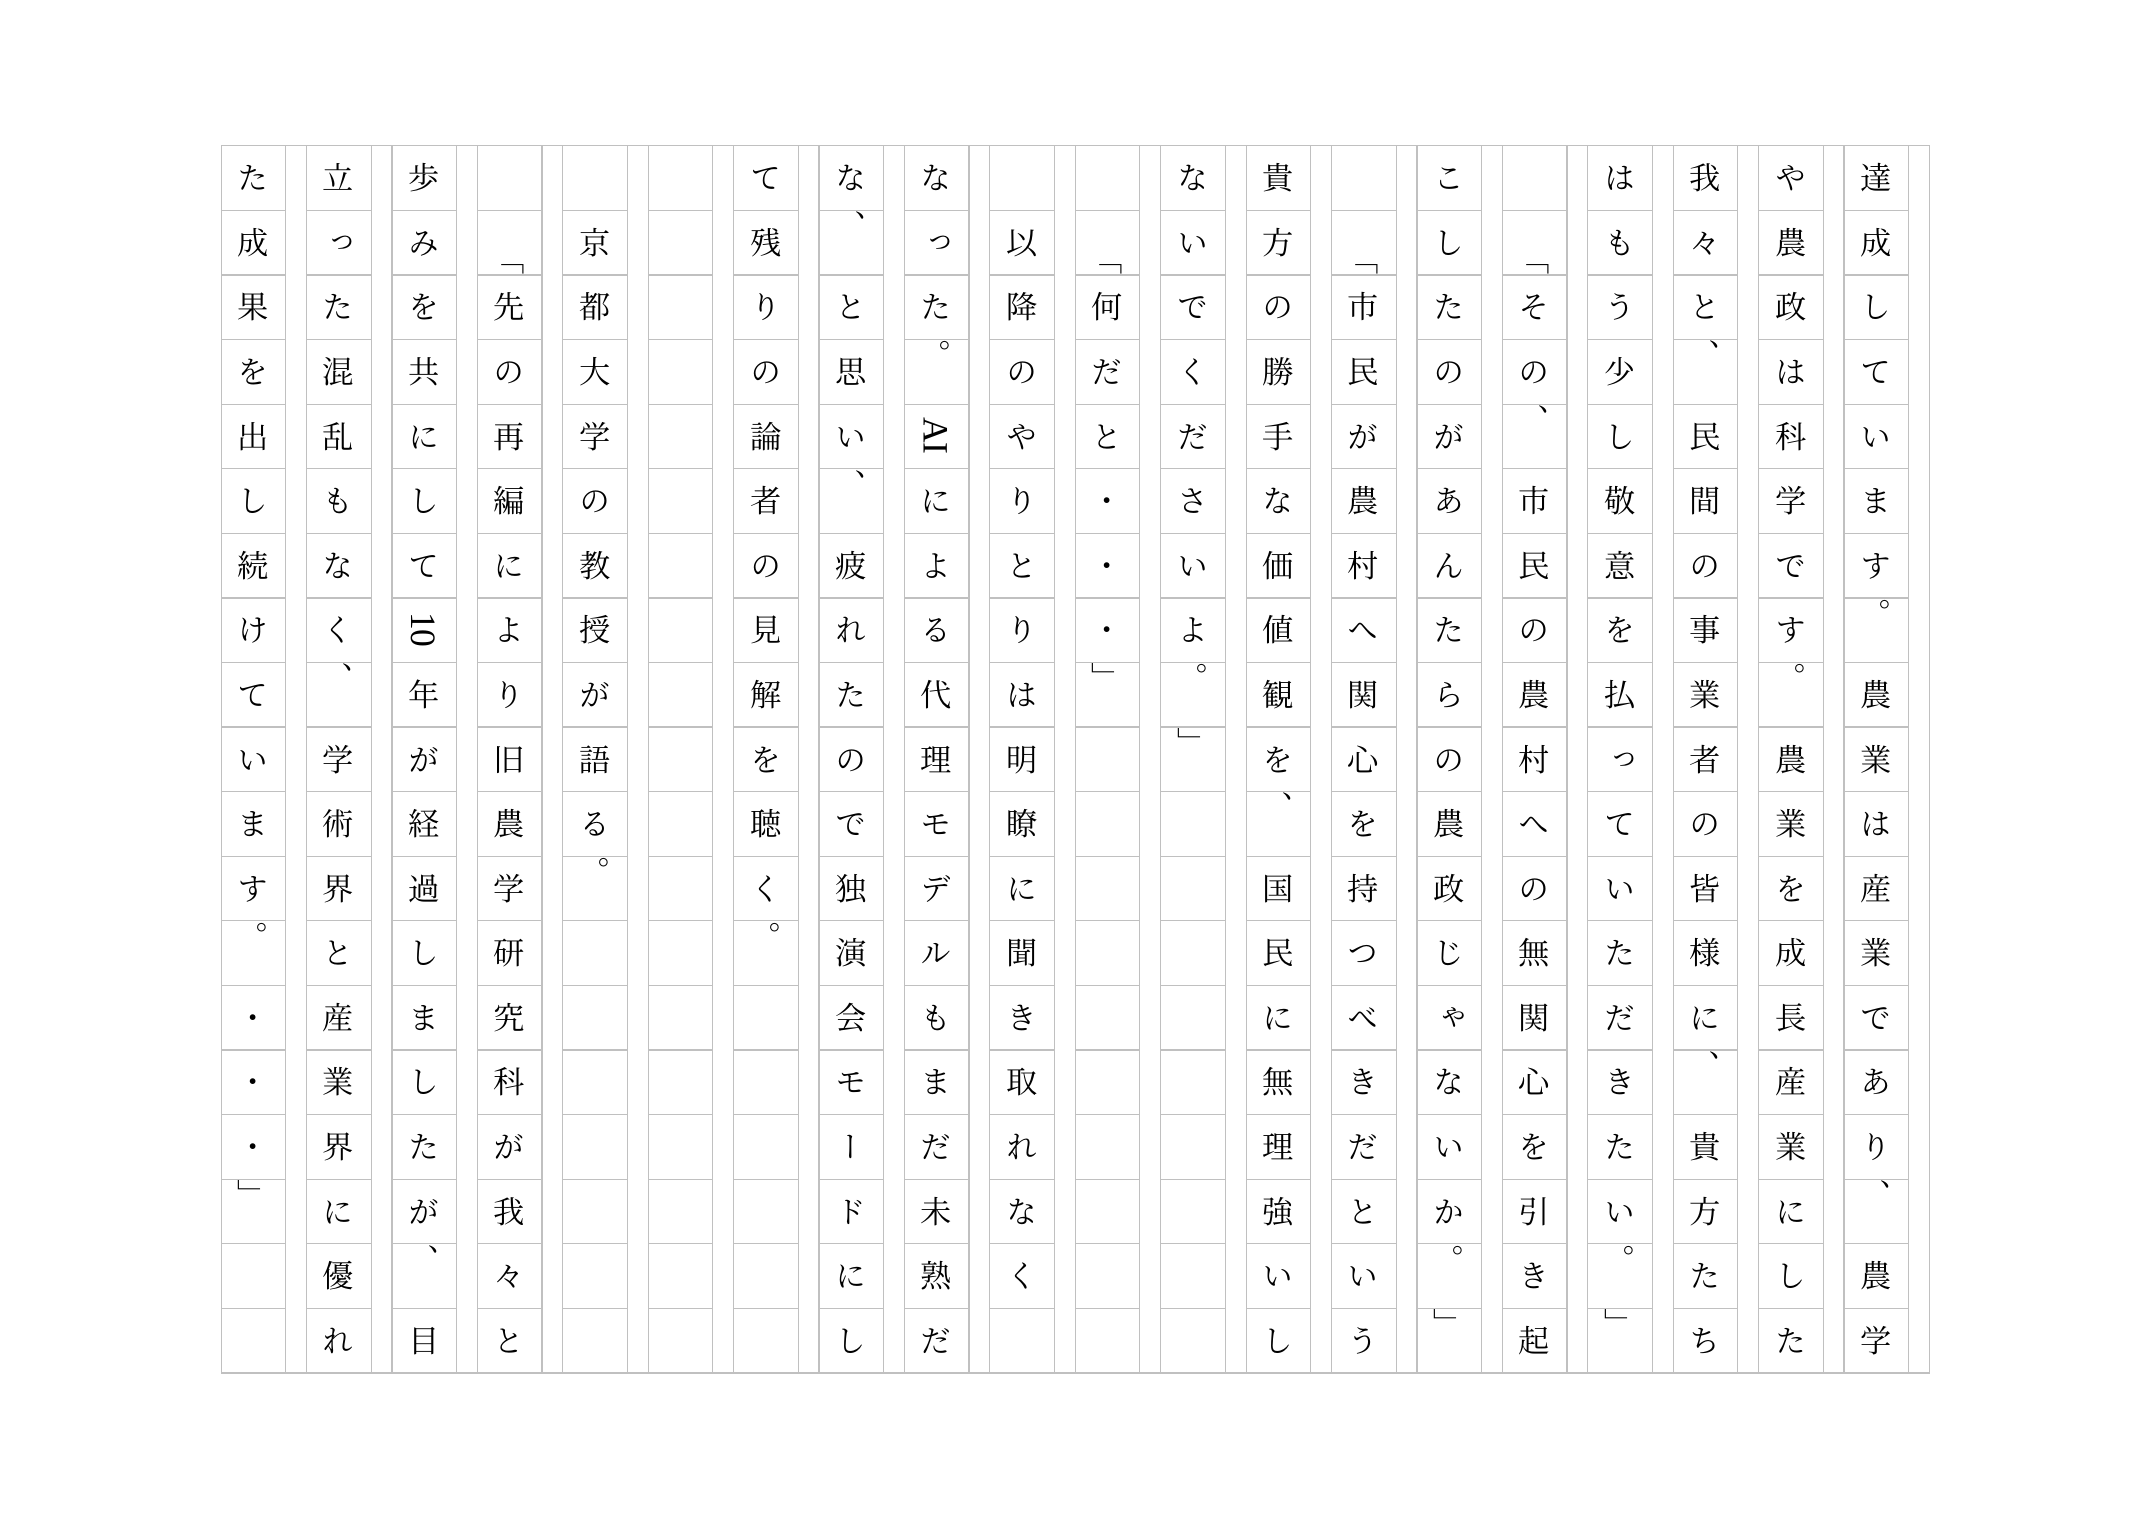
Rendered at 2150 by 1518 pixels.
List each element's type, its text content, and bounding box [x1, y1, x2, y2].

text 「市民が農村へ関心を持つべきだという貴方の勝手な価値観を、国民に無理強いしないでくださいよ。」 [1161, 1244, 1225, 1308]
text 以降のやりとりは明瞭に聞き取れなくなった。AIによる代理モデルもまだ未熟だな、と思い、疲れたので独演会モードにして残りの論者の見解を聴く。 [734, 340, 798, 404]
text 以降のやりとりは明瞭に聞き取れなくなった。AIによる代理モデルもまだ未熟だな、と思い、疲れたので独演会モードにして残りの論者の見解を聴く。 [820, 534, 883, 597]
text 以降のやりとりは明瞭に聞き取れなくなった。AIによる代理モデルもまだ未熟だな、と思い、疲れたので独演会モードにして残りの論者の見解を聴く。 [734, 986, 798, 1049]
text 「その、市民の農村への無関心を引き起こしたのがあんたらの農政じゃないか。」 [1418, 986, 1481, 1049]
text 授 [563, 599, 627, 662]
text 「その、市民の農村への無関心を引き起こしたのがあんたらの農政じゃないか。」 [1418, 276, 1481, 339]
text 「先の再編により旧農学研究科が我々と歩みを共にして10年が経過しましたが、目立った混乱もなく、学術界と産業界に優れた成果を出し続けています。・・・」 [307, 792, 371, 856]
text と [1076, 405, 1139, 468]
text 「先の再編により旧農学研究科が我々と歩みを共にして10年が経過しましたが、目立った混乱もなく、学術界と産業界に優れた成果を出し続けています。・・・」 [307, 986, 371, 1049]
text [563, 146, 627, 210]
text 「その、市民の農村への無関心を引き起こしたのがあんたらの農政じゃないか。」 [1418, 857, 1481, 920]
text 「先の再編により旧農学研究科が我々と歩みを共にして10年が経過しましたが、目立った混乱もなく、学術界と産業界に優れた成果を出し続けています。・・・」 [307, 1051, 371, 1114]
text 以降のやりとりは明瞭に聞き取れなくなった。AIによる代理モデルもまだ未熟だな、と思い、疲れたので独演会モードにして残りの論者の見解を聴く。 [820, 792, 883, 856]
text だ [1076, 340, 1139, 404]
text 「市民が農村へ関心を持つべきだという貴方の勝手な価値観を、国民に無理強いしないでくださいよ。」 [1332, 405, 1396, 468]
text 以降のやりとりは明瞭に聞き取れなくなった。AIによる代理モデルもまだ未熟だな、と思い、疲れたので独演会モードにして残りの論者の見解を聴く。 [905, 146, 968, 210]
text 「市民が農村へ関心を持つべきだという貴方の勝手な価値観を、国民に無理強いしないでくださいよ。」 [1332, 1244, 1396, 1308]
text 「先の再編により旧農学研究科が我々と歩みを共にして10年が経過しましたが、目立った混乱もなく、学術界と産業界に優れた成果を出し続けています。・・・」 [478, 986, 541, 1049]
text 「その、市民の農村への無関心を引き起こしたのがあんたらの農政じゃないか。」 [1418, 1180, 1481, 1243]
text 「先の再編により旧農学研究科が我々と歩みを共にして10年が経過しましたが、目立った混乱もなく、学術界と産業界に優れた成果を出し続けています。・・・」 [478, 599, 541, 662]
text [1076, 1115, 1139, 1179]
text 「市民が農村へ関心を持つべきだという貴方の勝手な価値観を、国民に無理強いしないでくださいよ。」 [1332, 534, 1396, 597]
text 「先の再編により旧農学研究科が我々と歩みを共にして10年が経過しましたが、目立った混乱もなく、学術界と産業界に優れた成果を出し続けています。・・・」 [222, 340, 285, 404]
text 以降のやりとりは明瞭に聞き取れなくなった。AIによる代理モデルもまだ未熟だな、と思い、疲れたので独演会モードにして残りの論者の見解を聴く。 [905, 1180, 968, 1243]
text 以降のやりとりは明瞭に聞き取れなくなった。AIによる代理モデルもまだ未熟だな、と思い、疲れたので独演会モードにして残りの論者の見解を聴く。 [905, 921, 968, 985]
text 以降のやりとりは明瞭に聞き取れなくなった。AIによる代理モデルもまだ未熟だな、と思い、疲れたので独演会モードにして残りの論者の見解を聴く。 [905, 211, 968, 274]
text 以降のやりとりは明瞭に聞き取れなくなった。AIによる代理モデルもまだ未熟だな、と思い、疲れたので独演会モードにして残りの論者の見解を聴く。 [990, 986, 1054, 1049]
text 以降のやりとりは明瞭に聞き取れなくなった。AIによる代理モデルもまだ未熟だな、と思い、疲れたので独演会モードにして残りの論者の見解を聴く。 [734, 469, 798, 533]
text 「市民が農村へ関心を持つべきだという貴方の勝手な価値観を、国民に無理強いしないでくださいよ。」 [1332, 1309, 1396, 1372]
text [563, 1051, 627, 1114]
text 「先の再編により旧農学研究科が我々と歩みを共にして10年が経過しましたが、目立った混乱もなく、学術界と産業界に優れた成果を出し続けています。・・・」 [478, 1244, 541, 1308]
text 「先の再編により旧農学研究科が我々と歩みを共にして10年が経過しましたが、目立った混乱もなく、学術界と産業界に優れた成果を出し続けています。・・・」 [307, 857, 371, 920]
text 以降のやりとりは明瞭に聞き取れなくなった。AIによる代理モデルもまだ未熟だな、と思い、疲れたので独演会モードにして残りの論者の見解を聴く。 [820, 1309, 883, 1372]
text 以降のやりとりは明瞭に聞き取れなくなった。AIによる代理モデルもまだ未熟だな、と思い、疲れたので独演会モードにして残りの論者の見解を聴く。 [905, 534, 968, 597]
text 「先の再編により旧農学研究科が我々と歩みを共にして10年が経過しましたが、目立った混乱もなく、学術界と産業界に優れた成果を出し続けています。・・・」 [393, 469, 456, 533]
text 「先の再編により旧農学研究科が我々と歩みを共にして10年が経過しましたが、目立った混乱もなく、学術界と産業界に優れた成果を出し続けています。・・・」 [393, 857, 456, 920]
text ・ [1076, 469, 1139, 533]
text 「先の再編により旧農学研究科が我々と歩みを共にして10年が経過しましたが、目立った混乱もなく、学術界と産業界に優れた成果を出し続けています。・・・」 [478, 1051, 541, 1114]
text 以降のやりとりは明瞭に聞き取れなくなった。AIによる代理モデルもまだ未熟だな、と思い、疲れたので独演会モードにして残りの論者の見解を聴く。 [990, 728, 1054, 791]
text 「市民が農村へ関心を持つべきだという貴方の勝手な価値観を、国民に無理強いしないでくださいよ。」 [1161, 599, 1225, 662]
text 以降のやりとりは明瞭に聞き取れなくなった。AIによる代理モデルもまだ未熟だな、と思い、疲れたので独演会モードにして残りの論者の見解を聴く。 [820, 663, 883, 726]
text 「先の再編により旧農学研究科が我々と歩みを共にして10年が経過しましたが、目立った混乱もなく、学術界と産業界に優れた成果を出し続けています。・・・」 [478, 146, 541, 210]
text 「先の再編により旧農学研究科が我々と歩みを共にして10年が経過しましたが、目立った混乱もなく、学術界と産業界に優れた成果を出し続けています。・・・」 [393, 599, 456, 662]
text [1140, 146, 1160, 1372]
text 以降のやりとりは明瞭に聞き取れなくなった。AIによる代理モデルもまだ未熟だな、と思い、疲れたので独演会モードにして残りの論者の見解を聴く。 [990, 276, 1054, 339]
text 「その、市民の農村への無関心を引き起こしたのがあんたらの農政じゃないか。」 [1503, 469, 1566, 533]
text 「先の再編により旧農学研究科が我々と歩みを共にして10年が経過しましたが、目立った混乱もなく、学術界と産業界に優れた成果を出し続けています。・・・」 [222, 986, 285, 1049]
text 以降のやりとりは明瞭に聞き取れなくなった。AIによる代理モデルもまだ未熟だな、と思い、疲れたので独演会モードにして残りの論者の見解を聴く。 [820, 146, 883, 210]
text 以降のやりとりは明瞭に聞き取れなくなった。AIによる代理モデルもまだ未熟だな、と思い、疲れたので独演会モードにして残りの論者の見解を聴く。 [970, 146, 989, 1372]
text 「市民が農村へ関心を持つべきだという貴方の勝手な価値観を、国民に無理強いしないでくださいよ。」 [1161, 663, 1225, 726]
text 以降のやりとりは明瞭に聞き取れなくなった。AIによる代理モデルもまだ未熟だな、と思い、疲れたので独演会モードにして残りの論者の見解を聴く。 [905, 340, 968, 404]
text 「その、市民の農村への無関心を引き起こしたのがあんたらの農政じゃないか。」 [1418, 1244, 1481, 1308]
text 「先の再編により旧農学研究科が我々と歩みを共にして10年が経過しましたが、目立った混乱もなく、学術界と産業界に優れた成果を出し続けています。・・・」 [222, 599, 285, 662]
text 「その、市民の農村への無関心を引き起こしたのがあんたらの農政じゃないか。」 [1418, 340, 1481, 404]
text 以降のやりとりは明瞭に聞き取れなくなった。AIによる代理モデルもまだ未熟だな、と思い、疲れたので独演会モードにして残りの論者の見解を聴く。 [990, 469, 1054, 533]
text 「先の再編により旧農学研究科が我々と歩みを共にして10年が経過しましたが、目立った混乱もなく、学術界と産業界に優れた成果を出し続けています。・・・」 [478, 276, 541, 339]
text 「その、市民の農村への無関心を引き起こしたのがあんたらの農政じゃないか。」 [1503, 1309, 1566, 1372]
text 「市民が農村へ関心を持つべきだという貴方の勝手な価値観を、国民に無理強いしないでくださいよ。」 [1247, 857, 1310, 920]
text 「先の再編により旧農学研究科が我々と歩みを共にして10年が経過しましたが、目立った混乱もなく、学術界と産業界に優れた成果を出し続けています。・・・」 [307, 340, 371, 404]
text 「先の再編により旧農学研究科が我々と歩みを共にして10年が経過しましたが、目立った混乱もなく、学術界と産業界に優れた成果を出し続けています。・・・」 [307, 1115, 371, 1179]
text [1076, 146, 1139, 210]
text 「先の再編により旧農学研究科が我々と歩みを共にして10年が経過しましたが、目立った混乱もなく、学術界と産業界に優れた成果を出し続けています。・・・」 [478, 728, 541, 791]
text 「市民が農村へ関心を持つべきだという貴方の勝手な価値観を、国民に無理強いしないでくださいよ。」 [1247, 534, 1310, 597]
text 以降のやりとりは明瞭に聞き取れなくなった。AIによる代理モデルもまだ未熟だな、と思い、疲れたので独演会モードにして残りの論者の見解を聴く。 [905, 405, 968, 468]
text 「先の再編により旧農学研究科が我々と歩みを共にして10年が経過しましたが、目立った混乱もなく、学術界と産業界に優れた成果を出し続けています。・・・」 [222, 728, 285, 791]
text 「その、市民の農村への無関心を引き起こしたのがあんたらの農政じゃないか。」 [1418, 1115, 1481, 1179]
text 「市民が農村へ関心を持つべきだという貴方の勝手な価値観を、国民に無理強いしないでくださいよ。」 [1332, 211, 1396, 274]
text 「市民が農村へ関心を持つべきだという貴方の勝手な価値観を、国民に無理強いしないでくださいよ。」 [1247, 405, 1310, 468]
text [1076, 921, 1139, 985]
text 「先の再編により旧農学研究科が我々と歩みを共にして10年が経過しましたが、目立った混乱もなく、学術界と産業界に優れた成果を出し続けています。・・・」 [457, 146, 477, 1372]
text 「その、市民の農村への無関心を引き起こしたのがあんたらの農政じゃないか。」 [1503, 663, 1566, 726]
text 「市民が農村へ関心を持つべきだという貴方の勝手な価値観を、国民に無理強いしないでくださいよ。」 [1247, 146, 1310, 210]
text 以降のやりとりは明瞭に聞き取れなくなった。AIによる代理モデルもまだ未熟だな、と思い、疲れたので独演会モードにして残りの論者の見解を聴く。 [884, 146, 904, 1372]
text 「市民が農村へ関心を持つべきだという貴方の勝手な価値観を、国民に無理強いしないでくださいよ。」 [1161, 405, 1225, 468]
text 以降のやりとりは明瞭に聞き取れなくなった。AIによる代理モデルもまだ未熟だな、と思い、疲れたので独演会モードにして残りの論者の見解を聴く。 [905, 599, 968, 662]
text 「その、市民の農村への無関心を引き起こしたのがあんたらの農政じゃないか。」 [1418, 921, 1481, 985]
text 「先の再編により旧農学研究科が我々と歩みを共にして10年が経過しましたが、目立った混乱もなく、学術界と産業界に優れた成果を出し続けています。・・・」 [307, 921, 371, 985]
text 「先の再編により旧農学研究科が我々と歩みを共にして10年が経過しましたが、目立った混乱もなく、学術界と産業界に優れた成果を出し続けています。・・・」 [307, 405, 371, 468]
text 「その、市民の農村への無関心を引き起こしたのがあんたらの農政じゃないか。」 [1418, 792, 1481, 856]
text 「市民が農村へ関心を持つべきだという貴方の勝手な価値観を、国民に無理強いしないでくださいよ。」 [1161, 792, 1225, 856]
text 「その、市民の農村への無関心を引き起こしたのがあんたらの農政じゃないか。」 [1418, 1309, 1481, 1372]
text 以降のやりとりは明瞭に聞き取れなくなった。AIによる代理モデルもまだ未熟だな、と思い、疲れたので独演会モードにして残りの論者の見解を聴く。 [905, 1115, 968, 1179]
text 「先の再編により旧農学研究科が我々と歩みを共にして10年が経過しましたが、目立った混乱もなく、学術界と産業界に優れた成果を出し続けています。・・・」 [307, 469, 371, 533]
text 「市民が農村へ関心を持つべきだという貴方の勝手な価値観を、国民に無理強いしないでくださいよ。」 [1332, 276, 1396, 339]
text 教 [563, 534, 627, 597]
text 「市民が農村へ関心を持つべきだという貴方の勝手な価値観を、国民に無理強いしないでくださいよ。」 [1332, 1180, 1396, 1243]
text 「先の再編により旧農学研究科が我々と歩みを共にして10年が経過しましたが、目立った混乱もなく、学術界と産業界に優れた成果を出し続けています。・・・」 [393, 405, 456, 468]
text 「市民が農村へ関心を持つべきだという貴方の勝手な価値観を、国民に無理強いしないでくださいよ。」 [1161, 921, 1225, 985]
text 「市民が農村へ関心を持つべきだという貴方の勝手な価値観を、国民に無理強いしないでくださいよ。」 [1161, 276, 1225, 339]
text 以降のやりとりは明瞭に聞き取れなくなった。AIによる代理モデルもまだ未熟だな、と思い、疲れたので独演会モードにして残りの論者の見解を聴く。 [905, 728, 968, 791]
text 「その、市民の農村への無関心を引き起こしたのがあんたらの農政じゃないか。」 [1503, 1180, 1566, 1243]
text 「市民が農村へ関心を持つべきだという貴方の勝手な価値観を、国民に無理強いしないでくださいよ。」 [1332, 340, 1396, 404]
text ・ [1076, 534, 1139, 597]
text 「市民が農村へ関心を持つべきだという貴方の勝手な価値観を、国民に無理強いしないでくださいよ。」 [1161, 211, 1225, 274]
text 以降のやりとりは明瞭に聞き取れなくなった。AIによる代理モデルもまだ未熟だな、と思い、疲れたので独演会モードにして残りの論者の見解を聴く。 [990, 1309, 1054, 1372]
text 以降のやりとりは明瞭に聞き取れなくなった。AIによる代理モデルもまだ未熟だな、と思い、疲れたので独演会モードにして残りの論者の見解を聴く。 [734, 857, 798, 920]
text 「先の再編により旧農学研究科が我々と歩みを共にして10年が経過しましたが、目立った混乱もなく、学術界と産業界に優れた成果を出し続けています。・・・」 [478, 1180, 541, 1243]
text 「その、市民の農村への無関心を引き起こしたのがあんたらの農政じゃないか。」 [1503, 146, 1566, 210]
text 「市民が農村へ関心を持つべきだという貴方の勝手な価値観を、国民に無理強いしないでくださいよ。」 [1332, 599, 1396, 662]
text 「市民が農村へ関心を持つべきだという貴方の勝手な価値観を、国民に無理強いしないでくださいよ。」 [1247, 663, 1310, 726]
text 」 [1076, 663, 1139, 726]
text 以降のやりとりは明瞭に聞き取れなくなった。AIによる代理モデルもまだ未熟だな、と思い、疲れたので独演会モードにして残りの論者の見解を聴く。 [820, 1051, 883, 1114]
text 「その、市民の農村への無関心を引き起こしたのがあんたらの農政じゃないか。」 [1503, 986, 1566, 1049]
text 「先の再編により旧農学研究科が我々と歩みを共にして10年が経過しましたが、目立った混乱もなく、学術界と産業界に優れた成果を出し続けています。・・・」 [478, 469, 541, 533]
text 以降のやりとりは明瞭に聞き取れなくなった。AIによる代理モデルもまだ未熟だな、と思い、疲れたので独演会モードにして残りの論者の見解を聴く。 [820, 599, 883, 662]
text 「先の再編により旧農学研究科が我々と歩みを共にして10年が経過しましたが、目立った混乱もなく、学術界と産業界に優れた成果を出し続けています。・・・」 [478, 857, 541, 920]
text 「その、市民の農村への無関心を引き起こしたのがあんたらの農政じゃないか。」 [1503, 728, 1566, 791]
text が [563, 663, 627, 726]
text 「先の再編により旧農学研究科が我々と歩みを共にして10年が経過しましたが、目立った混乱もなく、学術界と産業界に優れた成果を出し続けています。・・・」 [222, 921, 285, 985]
text 「その、市民の農村への無関心を引き起こしたのがあんたらの農政じゃないか。」 [1503, 1244, 1566, 1308]
text 「市民が農村へ関心を持つべきだという貴方の勝手な価値観を、国民に無理強いしないでくださいよ。」 [1161, 1309, 1225, 1372]
text 以降のやりとりは明瞭に聞き取れなくなった。AIによる代理モデルもまだ未熟だな、と思い、疲れたので独演会モードにして残りの論者の見解を聴く。 [734, 1309, 798, 1372]
text 「 [1076, 211, 1139, 274]
text 大 [563, 340, 627, 404]
text 「先の再編により旧農学研究科が我々と歩みを共にして10年が経過しましたが、目立った混乱もなく、学術界と産業界に優れた成果を出し続けています。・・・」 [372, 146, 391, 1372]
text 「先の再編により旧農学研究科が我々と歩みを共にして10年が経過しましたが、目立った混乱もなく、学術界と産業界に優れた成果を出し続けています。・・・」 [307, 146, 371, 210]
text 「その、市民の農村への無関心を引き起こしたのがあんたらの農政じゃないか。」 [1503, 792, 1566, 856]
text 「先の再編により旧農学研究科が我々と歩みを共にして10年が経過しましたが、目立った混乱もなく、学術界と産業界に優れた成果を出し続けています。・・・」 [222, 792, 285, 856]
text 「先の再編により旧農学研究科が我々と歩みを共にして10年が経過しましたが、目立った混乱もなく、学術界と産業界に優れた成果を出し続けています。・・・」 [222, 1051, 285, 1114]
text 「その、市民の農村への無関心を引き起こしたのがあんたらの農政じゃないか。」 [1418, 405, 1481, 468]
text 以降のやりとりは明瞭に聞き取れなくなった。AIによる代理モデルもまだ未熟だな、と思い、疲れたので独演会モードにして残りの論者の見解を聴く。 [990, 405, 1054, 468]
text 「先の再編により旧農学研究科が我々と歩みを共にして10年が経過しましたが、目立った混乱もなく、学術界と産業界に優れた成果を出し続けています。・・・」 [478, 340, 541, 404]
text 「先の再編により旧農学研究科が我々と歩みを共にして10年が経過しましたが、目立った混乱もなく、学術界と産業界に優れた成果を出し続けています。・・・」 [393, 728, 456, 791]
text 「その、市民の農村への無関心を引き起こしたのがあんたらの農政じゃないか。」 [1482, 146, 1502, 1372]
text 以降のやりとりは明瞭に聞き取れなくなった。AIによる代理モデルもまだ未熟だな、と思い、疲れたので独演会モードにして残りの論者の見解を聴く。 [820, 469, 883, 533]
text [1076, 1309, 1139, 1372]
text 以降のやりとりは明瞭に聞き取れなくなった。AIによる代理モデルもまだ未熟だな、と思い、疲れたので独演会モードにして残りの論者の見解を聴く。 [990, 792, 1054, 856]
text の [563, 469, 627, 533]
text 以降のやりとりは明瞭に聞き取れなくなった。AIによる代理モデルもまだ未熟だな、と思い、疲れたので独演会モードにして残りの論者の見解を聴く。 [734, 663, 798, 726]
text 「市民が農村へ関心を持つべきだという貴方の勝手な価値観を、国民に無理強いしないでくださいよ。」 [1247, 469, 1310, 533]
text 「先の再編により旧農学研究科が我々と歩みを共にして10年が経過しましたが、目立った混乱もなく、学術界と産業界に優れた成果を出し続けています。・・・」 [393, 1115, 456, 1179]
text 「先の再編により旧農学研究科が我々と歩みを共にして10年が経過しましたが、目立った混乱もなく、学術界と産業界に優れた成果を出し続けています。・・・」 [222, 663, 285, 726]
text 以降のやりとりは明瞭に聞き取れなくなった。AIによる代理モデルもまだ未熟だな、と思い、疲れたので独演会モードにして残りの論者の見解を聴く。 [734, 405, 798, 468]
text 「市民が農村へ関心を持つべきだという貴方の勝手な価値観を、国民に無理強いしないでくださいよ。」 [1247, 1180, 1310, 1243]
text [1076, 857, 1139, 920]
text 「先の再編により旧農学研究科が我々と歩みを共にして10年が経過しましたが、目立った混乱もなく、学術界と産業界に優れた成果を出し続けています。・・・」 [393, 792, 456, 856]
text 他にも、貴方たちが言わないデータをお示ししましょう。我が国の農産物輸出額と食料自給率についてですよ。我々経済産業省は、旧農林水産省では成し得なかった、農産物輸出額3兆円、食料自給率68%を達成しました。我々がやったことは、実に当たり前のことばかりでした。国内外のマーケットの調査、ニーズに応じた生産計画と、先端技術を駆使したその実装、官民一体となったこれらの政策により、米麦の関税障壁の撤廃にも関わらず、米、麦、食用大豆の国内完全自給を達成しました。また、飼料用作物についても可能な限り無人化を進め、自給率41%を達成しています。平均反収をみても、米930kg、麦630kg、大豆280kgを達成しています。農業は産業であり、農学や農政は科学です。農業を成長産業にした我々と、民間の事業者の皆様に、貴方たちはもう少し敬意を払っていただきたい。」 [1909, 146, 1929, 1372]
text 以降のやりとりは明瞭に聞き取れなくなった。AIによる代理モデルもまだ未熟だな、と思い、疲れたので独演会モードにして残りの論者の見解を聴く。 [820, 405, 883, 468]
text [563, 986, 627, 1049]
text 「市民が農村へ関心を持つべきだという貴方の勝手な価値観を、国民に無理強いしないでくださいよ。」 [1247, 792, 1310, 856]
text 以降のやりとりは明瞭に聞き取れなくなった。AIによる代理モデルもまだ未熟だな、と思い、疲れたので独演会モードにして残りの論者の見解を聴く。 [734, 534, 798, 597]
text 以降のやりとりは明瞭に聞き取れなくなった。AIによる代理モデルもまだ未熟だな、と思い、疲れたので独演会モードにして残りの論者の見解を聴く。 [734, 211, 798, 274]
text 「先の再編により旧農学研究科が我々と歩みを共にして10年が経過しましたが、目立った混乱もなく、学術界と産業界に優れた成果を出し続けています。・・・」 [478, 405, 541, 468]
text 「先の再編により旧農学研究科が我々と歩みを共にして10年が経過しましたが、目立った混乱もなく、学術界と産業界に優れた成果を出し続けています。・・・」 [478, 1115, 541, 1179]
text 「市民が農村へ関心を持つべきだという貴方の勝手な価値観を、国民に無理強いしないでくださいよ。」 [1161, 728, 1225, 791]
text 「先の再編により旧農学研究科が我々と歩みを共にして10年が経過しましたが、目立った混乱もなく、学術界と産業界に優れた成果を出し続けています。・・・」 [393, 211, 456, 274]
text [563, 921, 627, 985]
text 以降のやりとりは明瞭に聞き取れなくなった。AIによる代理モデルもまだ未熟だな、と思い、疲れたので独演会モードにして残りの論者の見解を聴く。 [990, 340, 1054, 404]
text 以降のやりとりは明瞭に聞き取れなくなった。AIによる代理モデルもまだ未熟だな、と思い、疲れたので独演会モードにして残りの論者の見解を聴く。 [990, 146, 1054, 210]
text 「先の再編により旧農学研究科が我々と歩みを共にして10年が経過しましたが、目立った混乱もなく、学術界と産業界に優れた成果を出し続けています。・・・」 [222, 857, 285, 920]
text 「その、市民の農村への無関心を引き起こしたのがあんたらの農政じゃないか。」 [1418, 469, 1481, 533]
text 「その、市民の農村への無関心を引き起こしたのがあんたらの農政じゃないか。」 [1418, 728, 1481, 791]
text 以降のやりとりは明瞭に聞き取れなくなった。AIによる代理モデルもまだ未熟だな、と思い、疲れたので独演会モードにして残りの論者の見解を聴く。 [990, 1115, 1054, 1179]
text 「先の再編により旧農学研究科が我々と歩みを共にして10年が経過しましたが、目立った混乱もなく、学術界と産業界に優れた成果を出し続けています。・・・」 [222, 1309, 285, 1372]
text 「その、市民の農村への無関心を引き起こしたのがあんたらの農政じゃないか。」 [1503, 405, 1566, 468]
text 「市民が農村へ関心を持つべきだという貴方の勝手な価値観を、国民に無理強いしないでくださいよ。」 [1247, 728, 1310, 791]
text 「先の再編により旧農学研究科が我々と歩みを共にして10年が経過しましたが、目立った混乱もなく、学術界と産業界に優れた成果を出し続けています。・・・」 [478, 1309, 541, 1372]
text 「その、市民の農村への無関心を引き起こしたのがあんたらの農政じゃないか。」 [1503, 1051, 1566, 1114]
text 「先の再編により旧農学研究科が我々と歩みを共にして10年が経過しましたが、目立った混乱もなく、学術界と産業界に優れた成果を出し続けています。・・・」 [543, 146, 562, 1372]
text 以降のやりとりは明瞭に聞き取れなくなった。AIによる代理モデルもまだ未熟だな、と思い、疲れたので独演会モードにして残りの論者の見解を聴く。 [734, 276, 798, 339]
text 「市民が農村へ関心を持つべきだという貴方の勝手な価値観を、国民に無理強いしないでくださいよ。」 [1247, 1051, 1310, 1114]
text 「市民が農村へ関心を持つべきだという貴方の勝手な価値観を、国民に無理強いしないでくださいよ。」 [1332, 663, 1396, 726]
text 「先の再編により旧農学研究科が我々と歩みを共にして10年が経過しましたが、目立った混乱もなく、学術界と産業界に優れた成果を出し続けています。・・・」 [393, 1244, 456, 1308]
text 「その、市民の農村への無関心を引き起こしたのがあんたらの農政じゃないか。」 [1418, 211, 1481, 274]
text 「市民が農村へ関心を持つべきだという貴方の勝手な価値観を、国民に無理強いしないでくださいよ。」 [1332, 792, 1396, 856]
text [563, 1244, 627, 1308]
text 「市民が農村へ関心を持つべきだという貴方の勝手な価値観を、国民に無理強いしないでくださいよ。」 [1332, 986, 1396, 1049]
text 「先の再編により旧農学研究科が我々と歩みを共にして10年が経過しましたが、目立った混乱もなく、学術界と産業界に優れた成果を出し続けています。・・・」 [222, 1244, 285, 1308]
text 以降のやりとりは明瞭に聞き取れなくなった。AIによる代理モデルもまだ未熟だな、と思い、疲れたので独演会モードにして残りの論者の見解を聴く。 [734, 1244, 798, 1308]
text 「その、市民の農村への無関心を引き起こしたのがあんたらの農政じゃないか。」 [1503, 211, 1566, 274]
text 他にも、貴方たちが言わないデータをお示ししましょう。我が国の農産物輸出額と食料自給率についてですよ。我々経済産業省は、旧農林水産省では成し得なかった、農産物輸出額3兆円、食料自給率68%を達成しました。我々がやったことは、実に当たり前のことばかりでした。国内外のマーケットの調査、ニーズに応じた生産計画と、先端技術を駆使したその実装、官民一体となったこれらの政策により、米麦の関税障壁の撤廃にも関わらず、米、麦、食用大豆の国内完全自給を達成しました。また、飼料用作物についても可能な限り無人化を進め、自給率41%を達成しています。平均反収をみても、米930kg、麦630kg、大豆280kgを達成しています。農業は産業であり、農学や農政は科学です。農業を成長産業にした我々と、民間の事業者の皆様に、貴方たちはもう少し敬意を払っていただきたい。」 [1738, 146, 1758, 1372]
text 以降のやりとりは明瞭に聞き取れなくなった。AIによる代理モデルもまだ未熟だな、と思い、疲れたので独演会モードにして残りの論者の見解を聴く。 [820, 1244, 883, 1308]
text 以降のやりとりは明瞭に聞き取れなくなった。AIによる代理モデルもまだ未熟だな、と思い、疲れたので独演会モードにして残りの論者の見解を聴く。 [905, 986, 968, 1049]
text 「市民が農村へ関心を持つべきだという貴方の勝手な価値観を、国民に無理強いしないでくださいよ。」 [1247, 276, 1310, 339]
text 「市民が農村へ関心を持つべきだという貴方の勝手な価値観を、国民に無理強いしないでくださいよ。」 [1226, 146, 1246, 1372]
text 以降のやりとりは明瞭に聞き取れなくなった。AIによる代理モデルもまだ未熟だな、と思い、疲れたので独演会モードにして残りの論者の見解を聴く。 [734, 599, 798, 662]
text 以降のやりとりは明瞭に聞き取れなくなった。AIによる代理モデルもまだ未熟だな、と思い、疲れたので独演会モードにして残りの論者の見解を聴く。 [820, 986, 883, 1049]
text 「市民が農村へ関心を持つべきだという貴方の勝手な価値観を、国民に無理強いしないでくださいよ。」 [1161, 340, 1225, 404]
text 以降のやりとりは明瞭に聞き取れなくなった。AIによる代理モデルもまだ未熟だな、と思い、疲れたので独演会モードにして残りの論者の見解を聴く。 [820, 728, 883, 791]
text 「先の再編により旧農学研究科が我々と歩みを共にして10年が経過しましたが、目立った混乱もなく、学術界と産業界に優れた成果を出し続けています。・・・」 [393, 1309, 456, 1372]
text 「市民が農村へ関心を持つべきだという貴方の勝手な価値観を、国民に無理強いしないでくださいよ。」 [1332, 921, 1396, 985]
text 「先の再編により旧農学研究科が我々と歩みを共にして10年が経過しましたが、目立った混乱もなく、学術界と産業界に優れた成果を出し続けています。・・・」 [393, 534, 456, 597]
text 以降のやりとりは明瞭に聞き取れなくなった。AIによる代理モデルもまだ未熟だな、と思い、疲れたので独演会モードにして残りの論者の見解を聴く。 [734, 921, 798, 985]
text 「先の再編により旧農学研究科が我々と歩みを共にして10年が経過しましたが、目立った混乱もなく、学術界と産業界に優れた成果を出し続けています。・・・」 [478, 792, 541, 856]
text 以降のやりとりは明瞭に聞き取れなくなった。AIによる代理モデルもまだ未熟だな、と思い、疲れたので独演会モードにして残りの論者の見解を聴く。 [820, 1115, 883, 1179]
text 以降のやりとりは明瞭に聞き取れなくなった。AIによる代理モデルもまだ未熟だな、と思い、疲れたので独演会モードにして残りの論者の見解を聴く。 [905, 663, 968, 726]
text 「市民が農村へ関心を持つべきだという貴方の勝手な価値観を、国民に無理強いしないでくださいよ。」 [1161, 1115, 1225, 1179]
text 以降のやりとりは明瞭に聞き取れなくなった。AIによる代理モデルもまだ未熟だな、と思い、疲れたので独演会モードにして残りの論者の見解を聴く。 [990, 857, 1054, 920]
text 「先の再編により旧農学研究科が我々と歩みを共にして10年が経過しましたが、目立った混乱もなく、学術界と産業界に優れた成果を出し続けています。・・・」 [478, 663, 541, 726]
text 「先の再編により旧農学研究科が我々と歩みを共にして10年が経過しましたが、目立った混乱もなく、学術界と産業界に優れた成果を出し続けています。・・・」 [307, 534, 371, 597]
text 以降のやりとりは明瞭に聞き取れなくなった。AIによる代理モデルもまだ未熟だな、と思い、疲れたので独演会モードにして残りの論者の見解を聴く。 [905, 792, 968, 856]
text 「市民が農村へ関心を持つべきだという貴方の勝手な価値観を、国民に無理強いしないでくださいよ。」 [1161, 857, 1225, 920]
text 「市民が農村へ関心を持つべきだという貴方の勝手な価値観を、国民に無理強いしないでくださいよ。」 [1332, 728, 1396, 791]
text 「市民が農村へ関心を持つべきだという貴方の勝手な価値観を、国民に無理強いしないでくださいよ。」 [1247, 921, 1310, 985]
text 「先の再編により旧農学研究科が我々と歩みを共にして10年が経過しましたが、目立った混乱もなく、学術界と産業界に優れた成果を出し続けています。・・・」 [307, 1309, 371, 1372]
text 「先の再編により旧農学研究科が我々と歩みを共にして10年が経過しましたが、目立った混乱もなく、学術界と産業界に優れた成果を出し続けています。・・・」 [222, 469, 285, 533]
text 他にも、貴方たちが言わないデータをお示ししましょう。我が国の農産物輸出額と食料自給率についてですよ。我々経済産業省は、旧農林水産省では成し得なかった、農産物輸出額3兆円、食料自給率68%を達成しました。我々がやったことは、実に当たり前のことばかりでした。国内外のマーケットの調査、ニーズに応じた生産計画と、先端技術を駆使したその実装、官民一体となったこれらの政策により、米麦の関税障壁の撤廃にも関わらず、米、麦、食用大豆の国内完全自給を達成しました。また、飼料用作物についても可能な限り無人化を進め、自給率41%を達成しています。平均反収をみても、米930kg、麦630kg、大豆280kgを達成しています。農業は産業であり、農学や農政は科学です。農業を成長産業にした我々と、民間の事業者の皆様に、貴方たちはもう少し敬意を払っていただきたい。」 [1653, 146, 1673, 1372]
text 以降のやりとりは明瞭に聞き取れなくなった。AIによる代理モデルもまだ未熟だな、と思い、疲れたので独演会モードにして残りの論者の見解を聴く。 [990, 1051, 1054, 1114]
text 「その、市民の農村への無関心を引き起こしたのがあんたらの農政じゃないか。」 [1503, 534, 1566, 597]
text 「市民が農村へ関心を持つべきだという貴方の勝手な価値観を、国民に無理強いしないでくださいよ。」 [1332, 1051, 1396, 1114]
text 「先の再編により旧農学研究科が我々と歩みを共にして10年が経過しましたが、目立った混乱もなく、学術界と産業界に優れた成果を出し続けています。・・・」 [307, 276, 371, 339]
text 以降のやりとりは明瞭に聞き取れなくなった。AIによる代理モデルもまだ未熟だな、と思い、疲れたので独演会モードにして残りの論者の見解を聴く。 [820, 1180, 883, 1243]
text 以降のやりとりは明瞭に聞き取れなくなった。AIによる代理モデルもまだ未熟だな、と思い、疲れたので独演会モードにして残りの論者の見解を聴く。 [905, 1309, 968, 1372]
text 「先の再編により旧農学研究科が我々と歩みを共にして10年が経過しましたが、目立った混乱もなく、学術界と産業界に優れた成果を出し続けています。・・・」 [393, 276, 456, 339]
text 以降のやりとりは明瞭に聞き取れなくなった。AIによる代理モデルもまだ未熟だな、と思い、疲れたので独演会モードにして残りの論者の見解を聴く。 [990, 1244, 1054, 1308]
text 。 [563, 857, 627, 920]
text [563, 1115, 627, 1179]
text 「その、市民の農村への無関心を引き起こしたのがあんたらの農政じゃないか。」 [1503, 276, 1566, 339]
text 以降のやりとりは明瞭に聞き取れなくなった。AIによる代理モデルもまだ未熟だな、と思い、疲れたので独演会モードにして残りの論者の見解を聴く。 [734, 1115, 798, 1179]
text 「市民が農村へ関心を持つべきだという貴方の勝手な価値観を、国民に無理強いしないでくださいよ。」 [1247, 340, 1310, 404]
text 「先の再編により旧農学研究科が我々と歩みを共にして10年が経過しましたが、目立った混乱もなく、学術界と産業界に優れた成果を出し続けています。・・・」 [307, 211, 371, 274]
text 「先の再編により旧農学研究科が我々と歩みを共にして10年が経過しましたが、目立った混乱もなく、学術界と産業界に優れた成果を出し続けています。・・・」 [307, 1180, 371, 1243]
text ・ [1076, 599, 1139, 662]
text 「先の再編により旧農学研究科が我々と歩みを共にして10年が経過しましたが、目立った混乱もなく、学術界と産業界に優れた成果を出し続けています。・・・」 [222, 534, 285, 597]
text [1076, 1244, 1139, 1308]
text 「市民が農村へ関心を持つべきだという貴方の勝手な価値観を、国民に無理強いしないでくださいよ。」 [1311, 146, 1331, 1372]
text 都 [563, 276, 627, 339]
text 「その、市民の農村への無関心を引き起こしたのがあんたらの農政じゃないか。」 [1568, 146, 1587, 1372]
text 「市民が農村へ関心を持つべきだという貴方の勝手な価値観を、国民に無理強いしないでくださいよ。」 [1161, 986, 1225, 1049]
text 「市民が農村へ関心を持つべきだという貴方の勝手な価値観を、国民に無理強いしないでくださいよ。」 [1397, 146, 1416, 1372]
text 「先の再編により旧農学研究科が我々と歩みを共にして10年が経過しましたが、目立った混乱もなく、学術界と産業界に優れた成果を出し続けています。・・・」 [393, 1180, 456, 1243]
text 「市民が農村へ関心を持つべきだという貴方の勝手な価値観を、国民に無理強いしないでくださいよ。」 [1247, 1309, 1310, 1372]
text 「その、市民の農村への無関心を引き起こしたのがあんたらの農政じゃないか。」 [1418, 663, 1481, 726]
text 学 [563, 405, 627, 468]
text 「その、市民の農村への無関心を引き起こしたのがあんたらの農政じゃないか。」 [1418, 599, 1481, 662]
text 「その、市民の農村への無関心を引き起こしたのがあんたらの農政じゃないか。」 [1503, 1115, 1566, 1179]
text 「その、市民の農村への無関心を引き起こしたのがあんたらの農政じゃないか。」 [1418, 146, 1481, 210]
text 「市民が農村へ関心を持つべきだという貴方の勝手な価値観を、国民に無理強いしないでくださいよ。」 [1161, 1051, 1225, 1114]
text 「先の再編により旧農学研究科が我々と歩みを共にして10年が経過しましたが、目立った混乱もなく、学術界と産業界に優れた成果を出し続けています。・・・」 [286, 146, 306, 1372]
text 他にも、貴方たちが言わないデータをお示ししましょう。我が国の農産物輸出額と食料自給率についてですよ。我々経済産業省は、旧農林水産省では成し得なかった、農産物輸出額3兆円、食料自給率68%を達成しました。我々がやったことは、実に当たり前のことばかりでした。国内外のマーケットの調査、ニーズに応じた生産計画と、先端技術を駆使したその実装、官民一体となったこれらの政策により、米麦の関税障壁の撤廃にも関わらず、米、麦、食用大豆の国内完全自給を達成しました。また、飼料用作物についても可能な限り無人化を進め、自給率41%を達成しています。平均反収をみても、米930kg、麦630kg、大豆280kgを達成しています。農業は産業であり、農学や農政は科学です。農業を成長産業にした我々と、民間の事業者の皆様に、貴方たちはもう少し敬意を払っていただきたい。」 [1824, 146, 1843, 1372]
text [1076, 1051, 1139, 1114]
text 「その、市民の農村への無関心を引き起こしたのがあんたらの農政じゃないか。」 [1418, 534, 1481, 597]
text 「先の再編により旧農学研究科が我々と歩みを共にして10年が経過しましたが、目立った混乱もなく、学術界と産業界に優れた成果を出し続けています。・・・」 [222, 146, 285, 210]
text 「先の再編により旧農学研究科が我々と歩みを共にして10年が経過しましたが、目立った混乱もなく、学術界と産業界に優れた成果を出し続けています。・・・」 [393, 1051, 456, 1114]
text [1076, 728, 1139, 791]
text 「先の再編により旧農学研究科が我々と歩みを共にして10年が経過しましたが、目立った混乱もなく、学術界と産業界に優れた成果を出し続けています。・・・」 [478, 211, 541, 274]
text 「その、市民の農村への無関心を引き起こしたのがあんたらの農政じゃないか。」 [1503, 340, 1566, 404]
text 「先の再編により旧農学研究科が我々と歩みを共にして10年が経過しましたが、目立った混乱もなく、学術界と産業界に優れた成果を出し続けています。・・・」 [393, 146, 456, 210]
text 「市民が農村へ関心を持つべきだという貴方の勝手な価値観を、国民に無理強いしないでくださいよ。」 [1161, 469, 1225, 533]
text 「先の再編により旧農学研究科が我々と歩みを共にして10年が経過しましたが、目立った混乱もなく、学術界と産業界に優れた成果を出し続けています。・・・」 [222, 1115, 285, 1179]
text 以降のやりとりは明瞭に聞き取れなくなった。AIによる代理モデルもまだ未熟だな、と思い、疲れたので独演会モードにして残りの論者の見解を聴く。 [905, 1244, 968, 1308]
text 京 [563, 211, 627, 274]
text 以降のやりとりは明瞭に聞き取れなくなった。AIによる代理モデルもまだ未熟だな、と思い、疲れたので独演会モードにして残りの論者の見解を聴く。 [990, 1180, 1054, 1243]
text 「市民が農村へ関心を持つべきだという貴方の勝手な価値観を、国民に無理強いしないでくださいよ。」 [1161, 146, 1225, 210]
text 以降のやりとりは明瞭に聞き取れなくなった。AIによる代理モデルもまだ未熟だな、と思い、疲れたので独演会モードにして残りの論者の見解を聴く。 [1055, 146, 1075, 1372]
text 以降のやりとりは明瞭に聞き取れなくなった。AIによる代理モデルもまだ未熟だな、と思い、疲れたので独演会モードにして残りの論者の見解を聴く。 [734, 792, 798, 856]
text 「市民が農村へ関心を持つべきだという貴方の勝手な価値観を、国民に無理強いしないでくださいよ。」 [1247, 1244, 1310, 1308]
text [563, 1180, 627, 1243]
text 「先の再編により旧農学研究科が我々と歩みを共にして10年が経過しましたが、目立った混乱もなく、学術界と産業界に優れた成果を出し続けています。・・・」 [222, 405, 285, 468]
text 「先の再編により旧農学研究科が我々と歩みを共にして10年が経過しましたが、目立った混乱もなく、学術界と産業界に優れた成果を出し続けています。・・・」 [222, 276, 285, 339]
text 「市民が農村へ関心を持つべきだという貴方の勝手な価値観を、国民に無理強いしないでくださいよ。」 [1247, 1115, 1310, 1179]
text [628, 146, 648, 1372]
text 「先の再編により旧農学研究科が我々と歩みを共にして10年が経過しましたが、目立った混乱もなく、学術界と産業界に優れた成果を出し続けています。・・・」 [393, 340, 456, 404]
text 以降のやりとりは明瞭に聞き取れなくなった。AIによる代理モデルもまだ未熟だな、と思い、疲れたので独演会モードにして残りの論者の見解を聴く。 [905, 1051, 968, 1114]
text る [563, 792, 627, 856]
text 「先の再編により旧農学研究科が我々と歩みを共にして10年が経過しましたが、目立った混乱もなく、学術界と産業界に優れた成果を出し続けています。・・・」 [307, 728, 371, 791]
text 「市民が農村へ関心を持つべきだという貴方の勝手な価値観を、国民に無理強いしないでくださいよ。」 [1247, 986, 1310, 1049]
text 「市民が農村へ関心を持つべきだという貴方の勝手な価値観を、国民に無理強いしないでくださいよ。」 [1332, 469, 1396, 533]
text [1076, 792, 1139, 856]
text 「先の再編により旧農学研究科が我々と歩みを共にして10年が経過しましたが、目立った混乱もなく、学術界と産業界に優れた成果を出し続けています。・・・」 [222, 1180, 285, 1243]
text 「その、市民の農村への無関心を引き起こしたのがあんたらの農政じゃないか。」 [1503, 857, 1566, 920]
text 「先の再編により旧農学研究科が我々と歩みを共にして10年が経過しましたが、目立った混乱もなく、学術界と産業界に優れた成果を出し続けています。・・・」 [307, 599, 371, 662]
text 以降のやりとりは明瞭に聞き取れなくなった。AIによる代理モデルもまだ未熟だな、と思い、疲れたので独演会モードにして残りの論者の見解を聴く。 [905, 469, 968, 533]
text 以降のやりとりは明瞭に聞き取れなくなった。AIによる代理モデルもまだ未熟だな、と思い、疲れたので独演会モードにして残りの論者の見解を聴く。 [820, 276, 883, 339]
text 以降のやりとりは明瞭に聞き取れなくなった。AIによる代理モデルもまだ未熟だな、と思い、疲れたので独演会モードにして残りの論者の見解を聴く。 [990, 534, 1054, 597]
text 「先の再編により旧農学研究科が我々と歩みを共にして10年が経過しましたが、目立った混乱もなく、学術界と産業界に優れた成果を出し続けています。・・・」 [307, 663, 371, 726]
text 「市民が農村へ関心を持つべきだという貴方の勝手な価値観を、国民に無理強いしないでくださいよ。」 [1332, 146, 1396, 210]
text 「先の再編により旧農学研究科が我々と歩みを共にして10年が経過しましたが、目立った混乱もなく、学術界と産業界に優れた成果を出し続けています。・・・」 [222, 211, 285, 274]
text [1076, 1180, 1139, 1243]
text 何 [1076, 276, 1139, 339]
text 以降のやりとりは明瞭に聞き取れなくなった。AIによる代理モデルもまだ未熟だな、と思い、疲れたので独演会モードにして残りの論者の見解を聴く。 [734, 146, 798, 210]
text 以降のやりとりは明瞭に聞き取れなくなった。AIによる代理モデルもまだ未熟だな、と思い、疲れたので独演会モードにして残りの論者の見解を聴く。 [905, 276, 968, 339]
text 「市民が農村へ関心を持つべきだという貴方の勝手な価値観を、国民に無理強いしないでくださいよ。」 [1161, 534, 1225, 597]
text 以降のやりとりは明瞭に聞き取れなくなった。AIによる代理モデルもまだ未熟だな、と思い、疲れたので独演会モードにして残りの論者の見解を聴く。 [990, 599, 1054, 662]
text 「先の再編により旧農学研究科が我々と歩みを共にして10年が経過しましたが、目立った混乱もなく、学術界と産業界に優れた成果を出し続けています。・・・」 [478, 534, 541, 597]
text 「先の再編により旧農学研究科が我々と歩みを共にして10年が経過しましたが、目立った混乱もなく、学術界と産業界に優れた成果を出し続けています。・・・」 [307, 1244, 371, 1308]
text 「その、市民の農村への無関心を引き起こしたのがあんたらの農政じゃないか。」 [1503, 599, 1566, 662]
text 「その、市民の農村への無関心を引き起こしたのがあんたらの農政じゃないか。」 [1503, 921, 1566, 985]
text 以降のやりとりは明瞭に聞き取れなくなった。AIによる代理モデルもまだ未熟だな、と思い、疲れたので独演会モードにして残りの論者の見解を聴く。 [799, 146, 818, 1372]
text 「市民が農村へ関心を持つべきだという貴方の勝手な価値観を、国民に無理強いしないでくださいよ。」 [1247, 211, 1310, 274]
text 「その、市民の農村への無関心を引き起こしたのがあんたらの農政じゃないか。」 [1418, 1051, 1481, 1114]
text [563, 1309, 627, 1372]
text 「先の再編により旧農学研究科が我々と歩みを共にして10年が経過しましたが、目立った混乱もなく、学術界と産業界に優れた成果を出し続けています。・・・」 [393, 663, 456, 726]
text 以降のやりとりは明瞭に聞き取れなくなった。AIによる代理モデルもまだ未熟だな、と思い、疲れたので独演会モードにして残りの論者の見解を聴く。 [990, 663, 1054, 726]
text 以降のやりとりは明瞭に聞き取れなくなった。AIによる代理モデルもまだ未熟だな、と思い、疲れたので独演会モードにして残りの論者の見解を聴く。 [734, 1051, 798, 1114]
text 「先の再編により旧農学研究科が我々と歩みを共にして10年が経過しましたが、目立った混乱もなく、学術界と産業界に優れた成果を出し続けています。・・・」 [393, 921, 456, 985]
text 「市民が農村へ関心を持つべきだという貴方の勝手な価値観を、国民に無理強いしないでくださいよ。」 [1332, 1115, 1396, 1179]
text 以降のやりとりは明瞭に聞き取れなくなった。AIによる代理モデルもまだ未熟だな、と思い、疲れたので独演会モードにして残りの論者の見解を聴く。 [905, 857, 968, 920]
text 「先の再編により旧農学研究科が我々と歩みを共にして10年が経過しましたが、目立った混乱もなく、学術界と産業界に優れた成果を出し続けています。・・・」 [393, 986, 456, 1049]
text 「市民が農村へ関心を持つべきだという貴方の勝手な価値観を、国民に無理強いしないでくださいよ。」 [1161, 1180, 1225, 1243]
text 以降のやりとりは明瞭に聞き取れなくなった。AIによる代理モデルもまだ未熟だな、と思い、疲れたので独演会モードにして残りの論者の見解を聴く。 [820, 211, 883, 274]
text 以降のやりとりは明瞭に聞き取れなくなった。AIによる代理モデルもまだ未熟だな、と思い、疲れたので独演会モードにして残りの論者の見解を聴く。 [820, 340, 883, 404]
text 以降のやりとりは明瞭に聞き取れなくなった。AIによる代理モデルもまだ未熟だな、と思い、疲れたので独演会モードにして残りの論者の見解を聴く。 [820, 921, 883, 985]
text 「市民が農村へ関心を持つべきだという貴方の勝手な価値観を、国民に無理強いしないでくださいよ。」 [1332, 857, 1396, 920]
text 以降のやりとりは明瞭に聞き取れなくなった。AIによる代理モデルもまだ未熟だな、と思い、疲れたので独演会モードにして残りの論者の見解を聴く。 [990, 921, 1054, 985]
text 以降のやりとりは明瞭に聞き取れなくなった。AIによる代理モデルもまだ未熟だな、と思い、疲れたので独演会モードにして残りの論者の見解を聴く。 [990, 211, 1054, 274]
text 以降のやりとりは明瞭に聞き取れなくなった。AIによる代理モデルもまだ未熟だな、と思い、疲れたので独演会モードにして残りの論者の見解を聴く。 [734, 1180, 798, 1243]
text 「市民が農村へ関心を持つべきだという貴方の勝手な価値観を、国民に無理強いしないでくださいよ。」 [1247, 599, 1310, 662]
text [1076, 986, 1139, 1049]
text 以降のやりとりは明瞭に聞き取れなくなった。AIによる代理モデルもまだ未熟だな、と思い、疲れたので独演会モードにして残りの論者の見解を聴く。 [820, 857, 883, 920]
text 以降のやりとりは明瞭に聞き取れなくなった。AIによる代理モデルもまだ未熟だな、と思い、疲れたので独演会モードにして残りの論者の見解を聴く。 [734, 728, 798, 791]
text 「先の再編により旧農学研究科が我々と歩みを共にして10年が経過しましたが、目立った混乱もなく、学術界と産業界に優れた成果を出し続けています。・・・」 [478, 921, 541, 985]
text 語 [563, 728, 627, 791]
